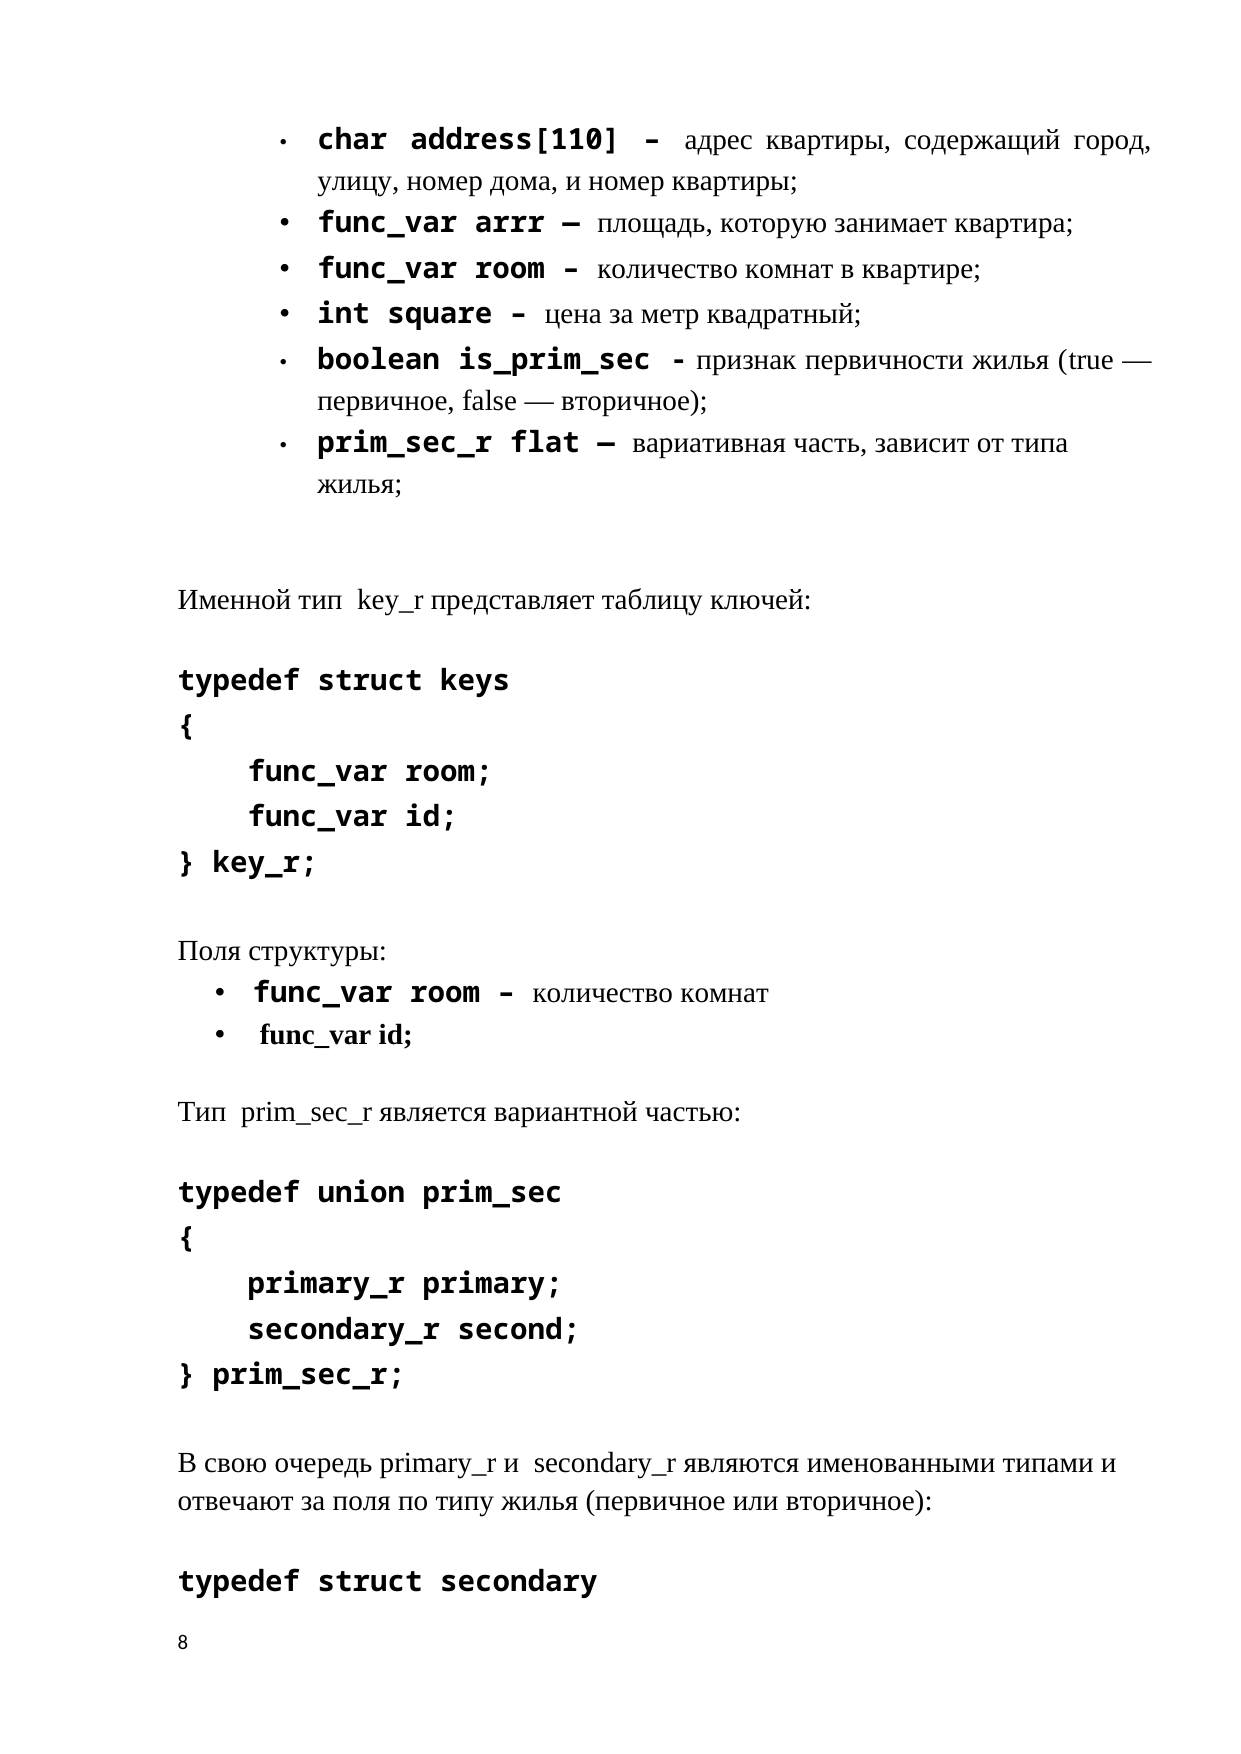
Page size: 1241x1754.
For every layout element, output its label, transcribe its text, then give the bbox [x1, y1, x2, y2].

text typedef struct keys [177, 659, 1152, 698]
text secondary_r second; [177, 1308, 1152, 1348]
text } key_r; [177, 841, 1152, 881]
text Именной тип key_r представляет таблицу ключей: [177, 582, 1152, 615]
text } prim_sec_r; [177, 1353, 1152, 1393]
list func_var id; [215, 1017, 1152, 1050]
text typedef struct secondary [177, 1560, 1152, 1600]
text primary_r primary; [177, 1262, 1152, 1302]
text typedef union prim_sec [177, 1171, 1152, 1211]
text Тип prim_sec_r является вариантной частью: [177, 1094, 1152, 1127]
text func_var room; [177, 750, 1152, 790]
list prim_sec_r flat — вариативная часть, зависит от типа жилья; [279, 421, 1152, 500]
list func_var arrr — площадь, которую занимает квартира; [279, 201, 1152, 241]
list boolean is_prim_sec - признак первичности жилья (true — первичное, false — вторичное); [279, 338, 1152, 416]
text Поля структуры: [177, 933, 1152, 966]
text { [177, 704, 1152, 744]
list func_var room – количество комнат [215, 971, 1152, 1011]
list int square – цена за метр квадратный; [279, 293, 1152, 332]
text { [177, 1217, 1152, 1256]
list func_var room – количество комнат в квартире; [279, 247, 1152, 287]
text func_var id; [177, 796, 1152, 835]
list char address[110] – адрес квартиры, содержащий город, улицу, номер дома, и номер квартиры; [279, 118, 1152, 196]
text В свою очередь primary_r и secondary_r являются именованными типами и отвечают за поля по типу жилья (первичное или вторичное): [177, 1445, 1152, 1517]
